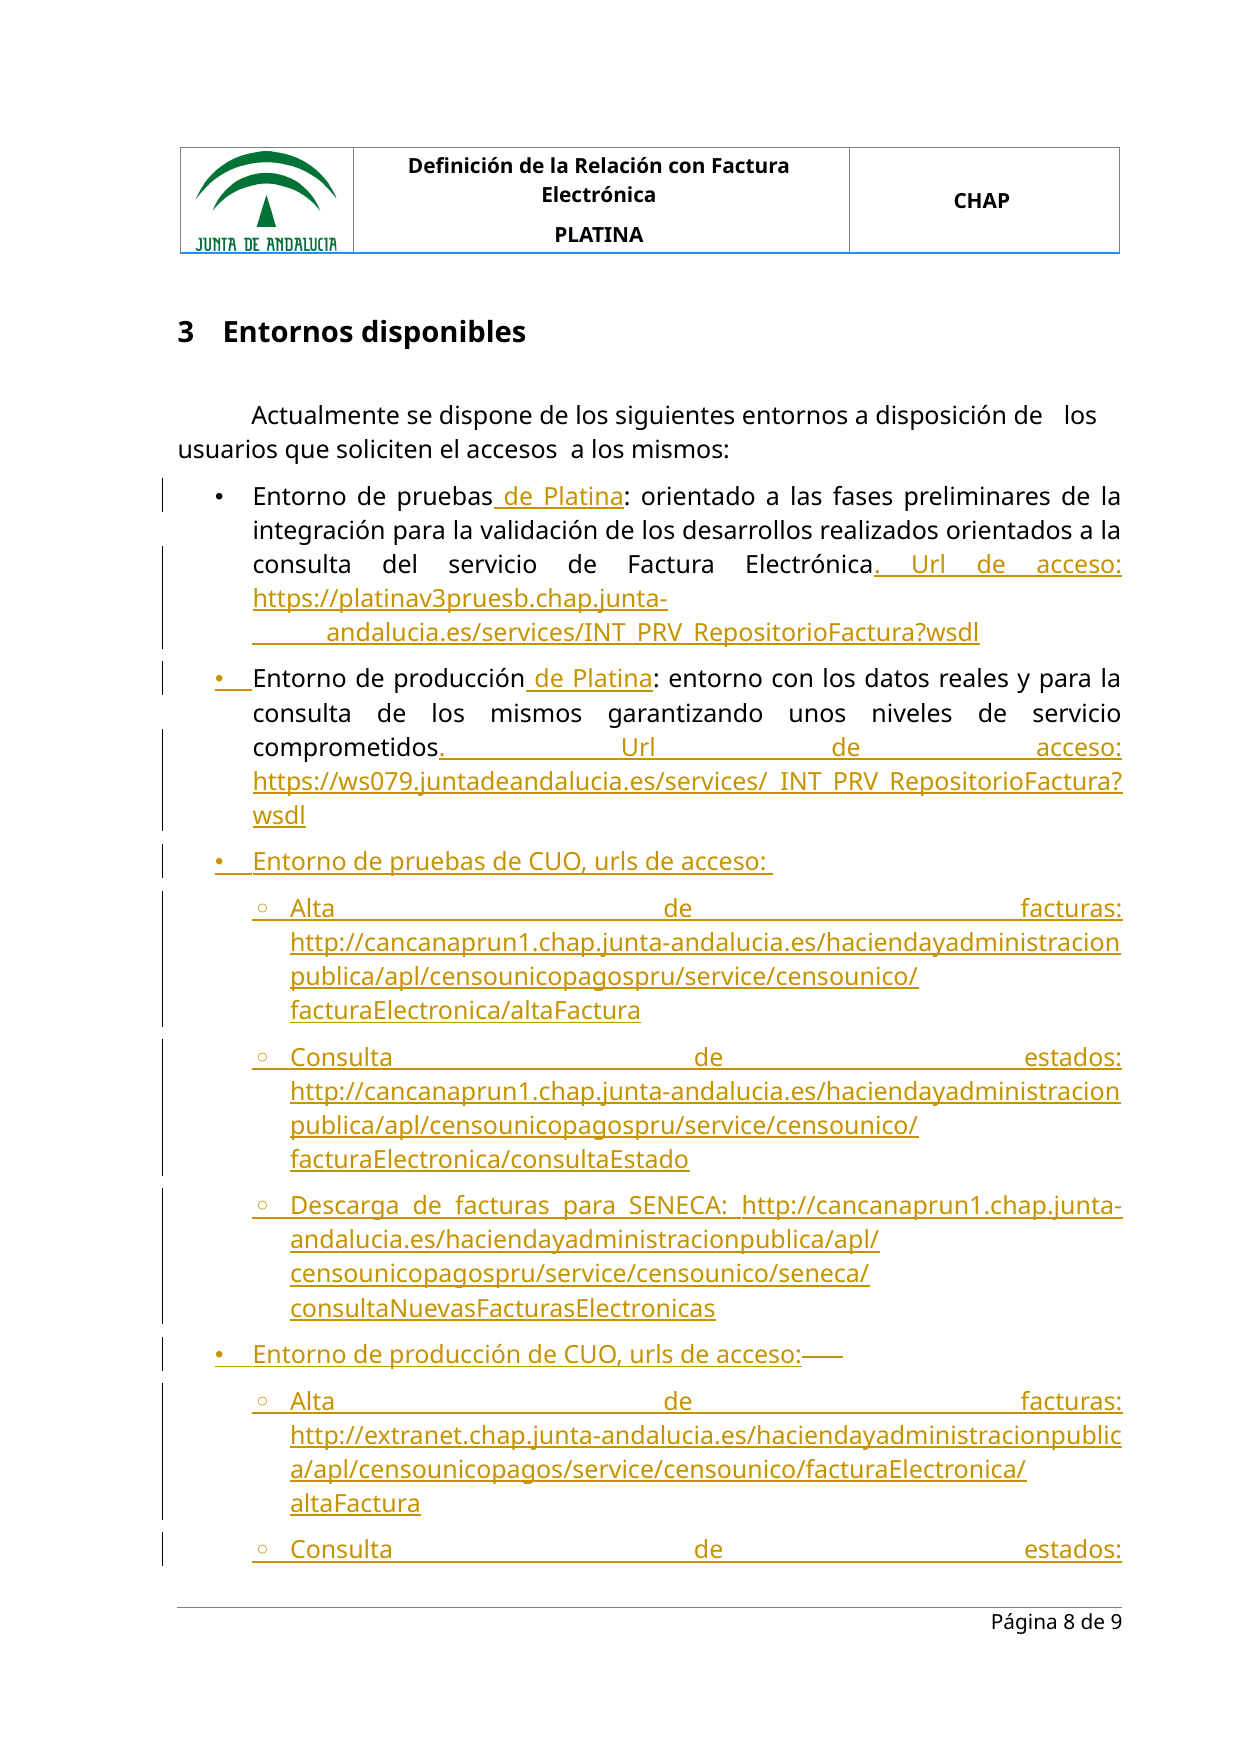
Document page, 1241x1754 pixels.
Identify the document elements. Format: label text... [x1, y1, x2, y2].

list http://extranet.chap.junta-andalucia.es/haciendayadministracionpublica/apl/censounicopagos/service/censounico/facturaElectronica/altaFactura [252, 1414, 1122, 1519]
list Consulta de estados: [252, 1532, 1122, 1561]
list Descarga de facturas para SENECA: http://cancanaprun1.chap.junta- [252, 1188, 1122, 1217]
list andalucia.es/haciendayadministracionpublica/apl/censounicopagospru/service/censounico/seneca/consultaNuevasFacturasElectronicas [252, 1218, 1122, 1324]
text Actualmente se dispone de los siguientes entornos a disposición de los usuarios que soliciten el accesos a los mismos: [177, 398, 1122, 466]
list Entorno de pruebas de CUO, urls de acceso: [215, 844, 1122, 878]
list http://cancanaprun1.chap.junta-andalucia.es/haciendayadministracionpublica/apl/censounicopagospru/service/censounico/facturaElectronica/consultaEstado [252, 1070, 1122, 1176]
list http://cancanaprun1.chap.junta-andalucia.es/haciendayadministracionpublica/apl/censounicopagospru/service/censounico/facturaElectronica/altaFactura [252, 921, 1122, 1027]
list Alta de facturas: [252, 891, 1122, 919]
picture [195, 151, 337, 251]
subtitle Entornos disponibles [177, 311, 1122, 351]
list Alta de facturas: [252, 1383, 1122, 1412]
list Entorno de producción de Platina: entorno con los datos reales y para la consulta de los mismos garantizando unos niveles de servicio comprometidos. Url de acceso: https://ws079.juntadeandalucia.es/services/ INT_PRV_RepositorioFactura?wsdl [215, 661, 1122, 831]
list Consulta de estados: [252, 1039, 1122, 1068]
list Entorno de pruebas de Platina: orientado a las fases preliminares de la integración para la validación de los desarrollos realizados orientados a la consulta del servicio de Factura Electrónica. Url de acceso: https://platinav3pruesb.chap.junta- andalucia.es/services/INT_PRV_RepositorioFactura?wsdl [215, 478, 1122, 649]
list Entorno de producción de CUO, urls de acceso: [215, 1337, 1122, 1371]
